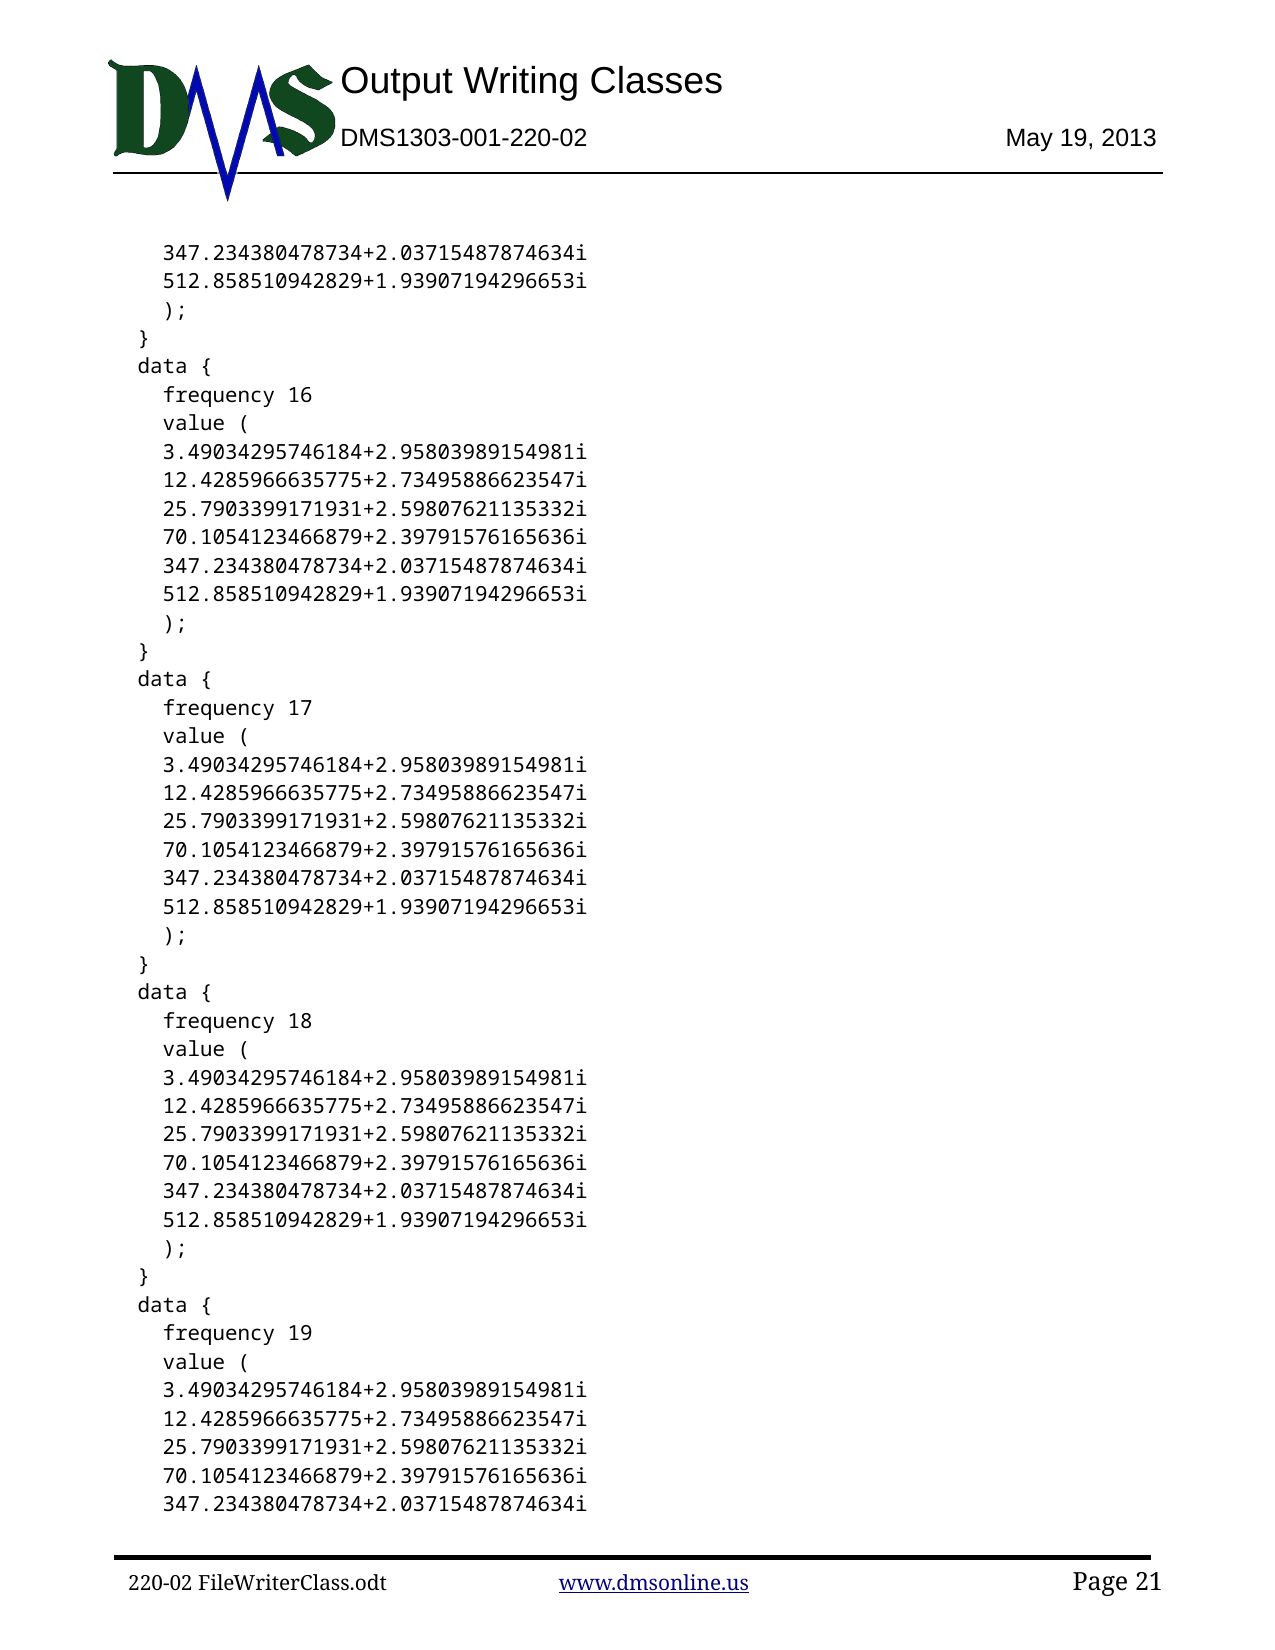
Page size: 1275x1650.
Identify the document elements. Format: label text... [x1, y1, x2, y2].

text 25.7903399171931+2.59807621135332i [112, 494, 1162, 522]
text 25.7903399171931+2.59807621135332i [112, 1432, 1162, 1461]
text value ( [112, 721, 1162, 750]
text 3.49034295746184+2.95803989154981i [112, 750, 1162, 778]
text 3.49034295746184+2.95803989154981i [112, 1375, 1162, 1404]
text 25.7903399171931+2.59807621135332i [112, 1119, 1162, 1148]
text data { [112, 664, 1162, 693]
text 347.234380478734+2.03715487874634i [112, 238, 1162, 266]
text 70.1054123466879+2.39791576165636i [112, 1148, 1162, 1176]
text ); [112, 295, 1162, 323]
text ); [112, 608, 1162, 636]
text 347.234380478734+2.03715487874634i [112, 1176, 1162, 1205]
text data { [112, 352, 1162, 380]
text 25.7903399171931+2.59807621135332i [112, 807, 1162, 835]
text 70.1054123466879+2.39791576165636i [112, 522, 1162, 551]
text } [112, 323, 1162, 352]
text 347.234380478734+2.03715487874634i [112, 551, 1162, 579]
text 12.4285966635775+2.73495886623547i [112, 778, 1162, 807]
text 512.858510942829+1.93907194296653i [112, 1205, 1162, 1233]
text ); [112, 920, 1162, 949]
text } [112, 949, 1162, 977]
text data { [112, 977, 1162, 1006]
text frequency 17 [112, 693, 1162, 721]
text } [112, 636, 1162, 664]
text value ( [112, 1034, 1162, 1063]
text 347.234380478734+2.03715487874634i [112, 863, 1162, 892]
text } [112, 1262, 1162, 1290]
text 70.1054123466879+2.39791576165636i [112, 835, 1162, 863]
text value ( [112, 408, 1162, 437]
text frequency 19 [112, 1318, 1162, 1347]
text data { [112, 1290, 1162, 1318]
text 512.858510942829+1.93907194296653i [112, 266, 1162, 295]
text 12.4285966635775+2.73495886623547i [112, 465, 1162, 494]
picture [105, 56, 338, 204]
text 12.4285966635775+2.73495886623547i [112, 1404, 1162, 1432]
text frequency 18 [112, 1006, 1162, 1034]
text 3.49034295746184+2.95803989154981i [112, 1063, 1162, 1091]
text 347.234380478734+2.03715487874634i [112, 1489, 1162, 1518]
text frequency 16 [112, 380, 1162, 408]
text value ( [112, 1347, 1162, 1375]
text 3.49034295746184+2.95803989154981i [112, 437, 1162, 465]
text 70.1054123466879+2.39791576165636i [112, 1461, 1162, 1489]
text 512.858510942829+1.93907194296653i [112, 892, 1162, 920]
text 12.4285966635775+2.73495886623547i [112, 1091, 1162, 1119]
text 512.858510942829+1.93907194296653i [112, 579, 1162, 608]
text ); [112, 1233, 1162, 1262]
